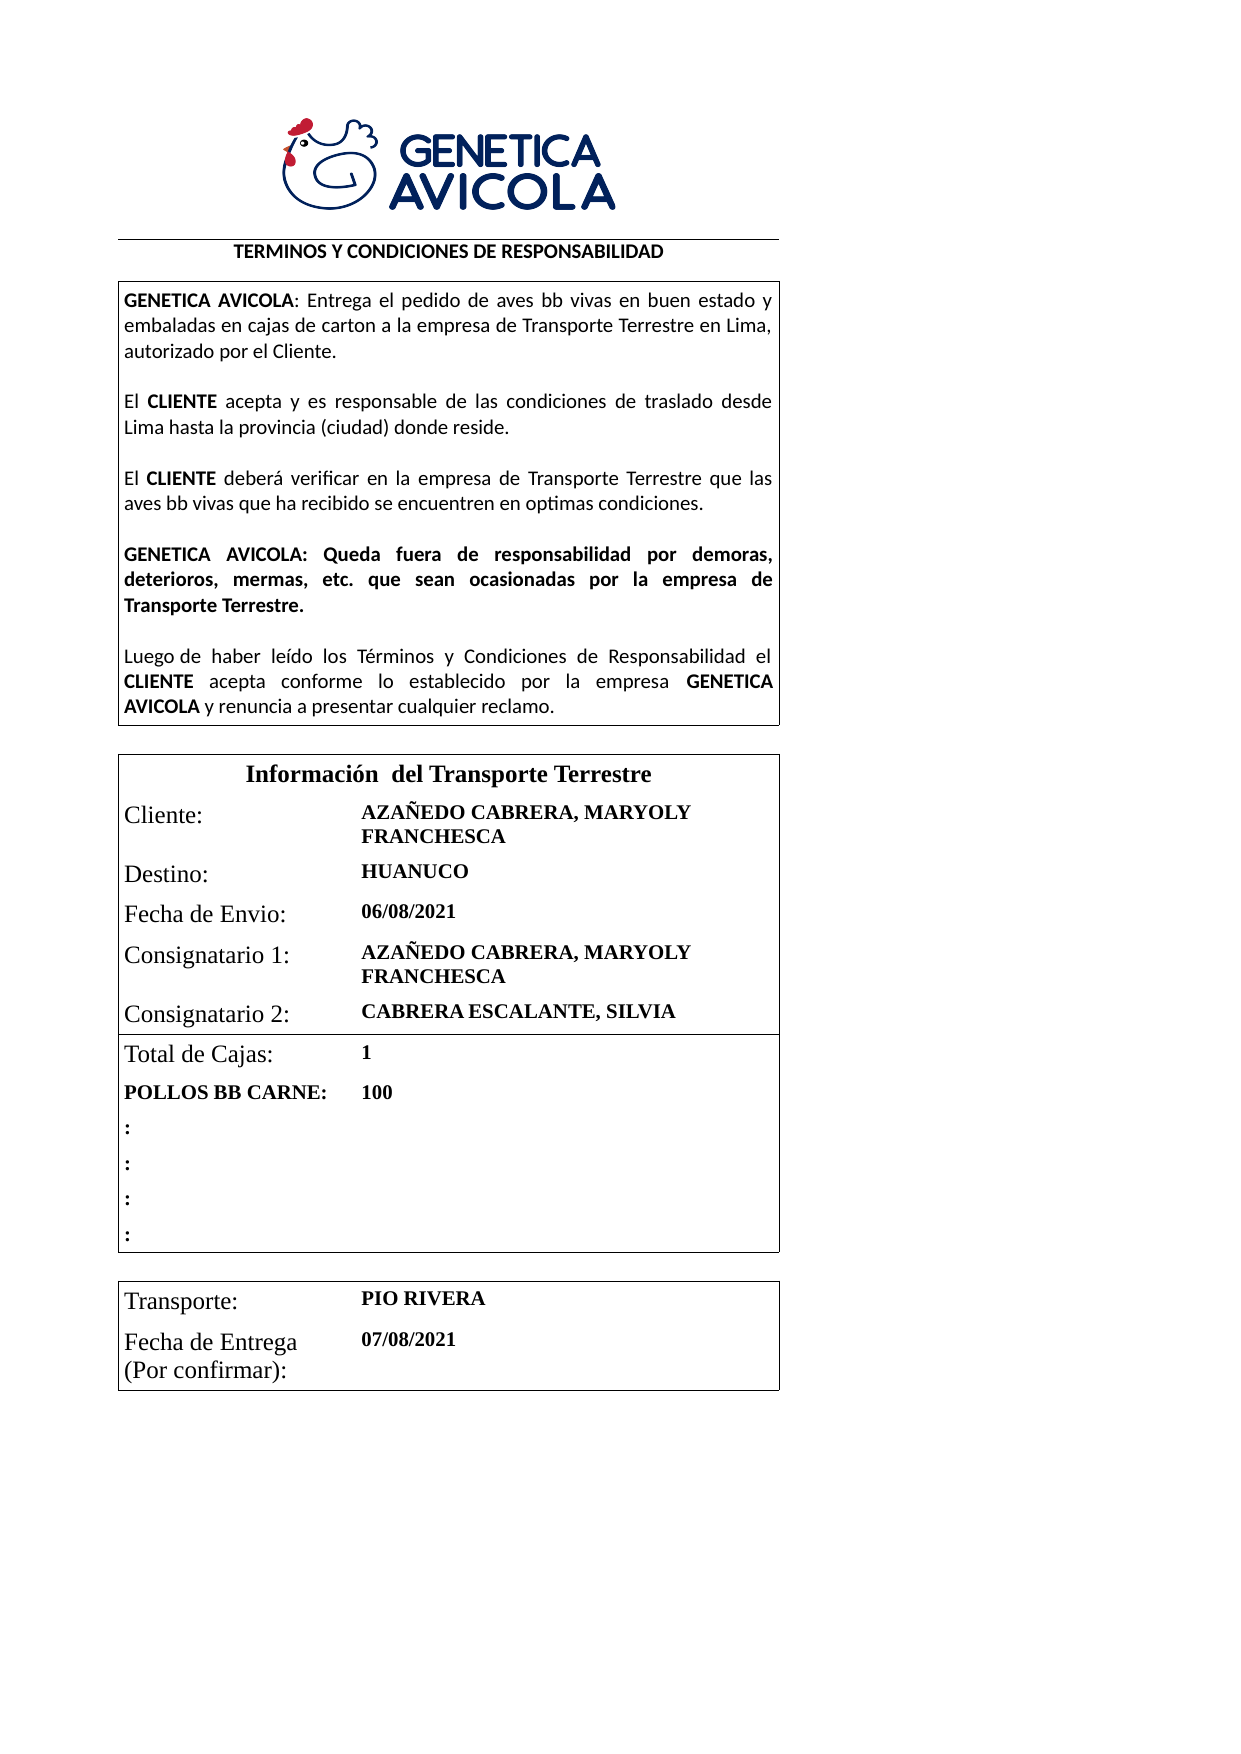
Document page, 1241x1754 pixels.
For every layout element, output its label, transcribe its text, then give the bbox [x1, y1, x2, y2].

table_cell [356, 1110, 779, 1145]
table_cell Fecha de Entrega (Por confirmar): [119, 1321, 356, 1390]
table_cell [118, 1253, 356, 1281]
table_cell POLLOS BB CARNE: [119, 1074, 356, 1109]
table_cell : [119, 1110, 356, 1145]
table_cell [356, 1181, 779, 1216]
table_cell Transporte: [119, 1282, 356, 1321]
table_cell CABRERA ESCALANTE, SILVIA [356, 994, 779, 1034]
table_header TERMINOS Y CONDICIONES DE RESPONSABILIDAD [118, 240, 779, 281]
table_cell : [119, 1145, 356, 1181]
table_cell HUANUCO [356, 854, 779, 894]
table_cell 100 [356, 1074, 779, 1109]
table_cell Total de Cajas: [119, 1035, 356, 1074]
table_cell 06/08/2021 [356, 894, 779, 934]
table_header Información del Transporte Terrestre [119, 755, 779, 794]
table_cell 07/08/2021 [356, 1321, 779, 1390]
table_cell Destino: [119, 854, 356, 894]
table_cell : [119, 1216, 356, 1252]
table_cell [356, 1145, 779, 1181]
table_cell AZAÑEDO CABRERA, MARYOLY FRANCHESCA [356, 794, 779, 853]
table_cell [356, 1253, 779, 1281]
table_cell Consignatario 1: [119, 934, 356, 993]
picture [282, 118, 616, 210]
table_cell Consignatario 2: [119, 994, 356, 1034]
table_cell Fecha de Envio: [119, 894, 356, 934]
table_cell PIO RIVERA [356, 1282, 779, 1321]
table_cell Cliente: [119, 794, 356, 853]
table_cell GENETICA AVICOLA: Entrega el pedido de aves bb vivas en buen estado y embaladas en cajas de carton a la empresa de Transporte Terrestre en Lima, autorizado por el Cliente. El CLIENTE acepta y es responsable de las condiciones de traslado desde Lima hasta la provincia (ciudad) donde reside. El CLIENTE deberá verificar en la empresa de Transporte Terrestre que las aves bb vivas que ha recibido se encuentren en optimas condiciones. GENETICA AVICOLA: Queda fuera de responsabilidad por demoras, deterioros, mermas, etc. que sean ocasionadas por la empresa de Transporte Terrestre. Luego de haber leído los Términos y Condiciones de Responsabilidad el CLIENTE acepta conforme lo establecido por la empresa GENETICA AVICOLA y renuncia a presentar cualquier reclamo. [119, 282, 779, 725]
table_cell 1 [356, 1035, 779, 1074]
table_cell : [119, 1181, 356, 1216]
table_cell [356, 1216, 779, 1252]
table_cell AZAÑEDO CABRERA, MARYOLY FRANCHESCA [356, 934, 779, 993]
